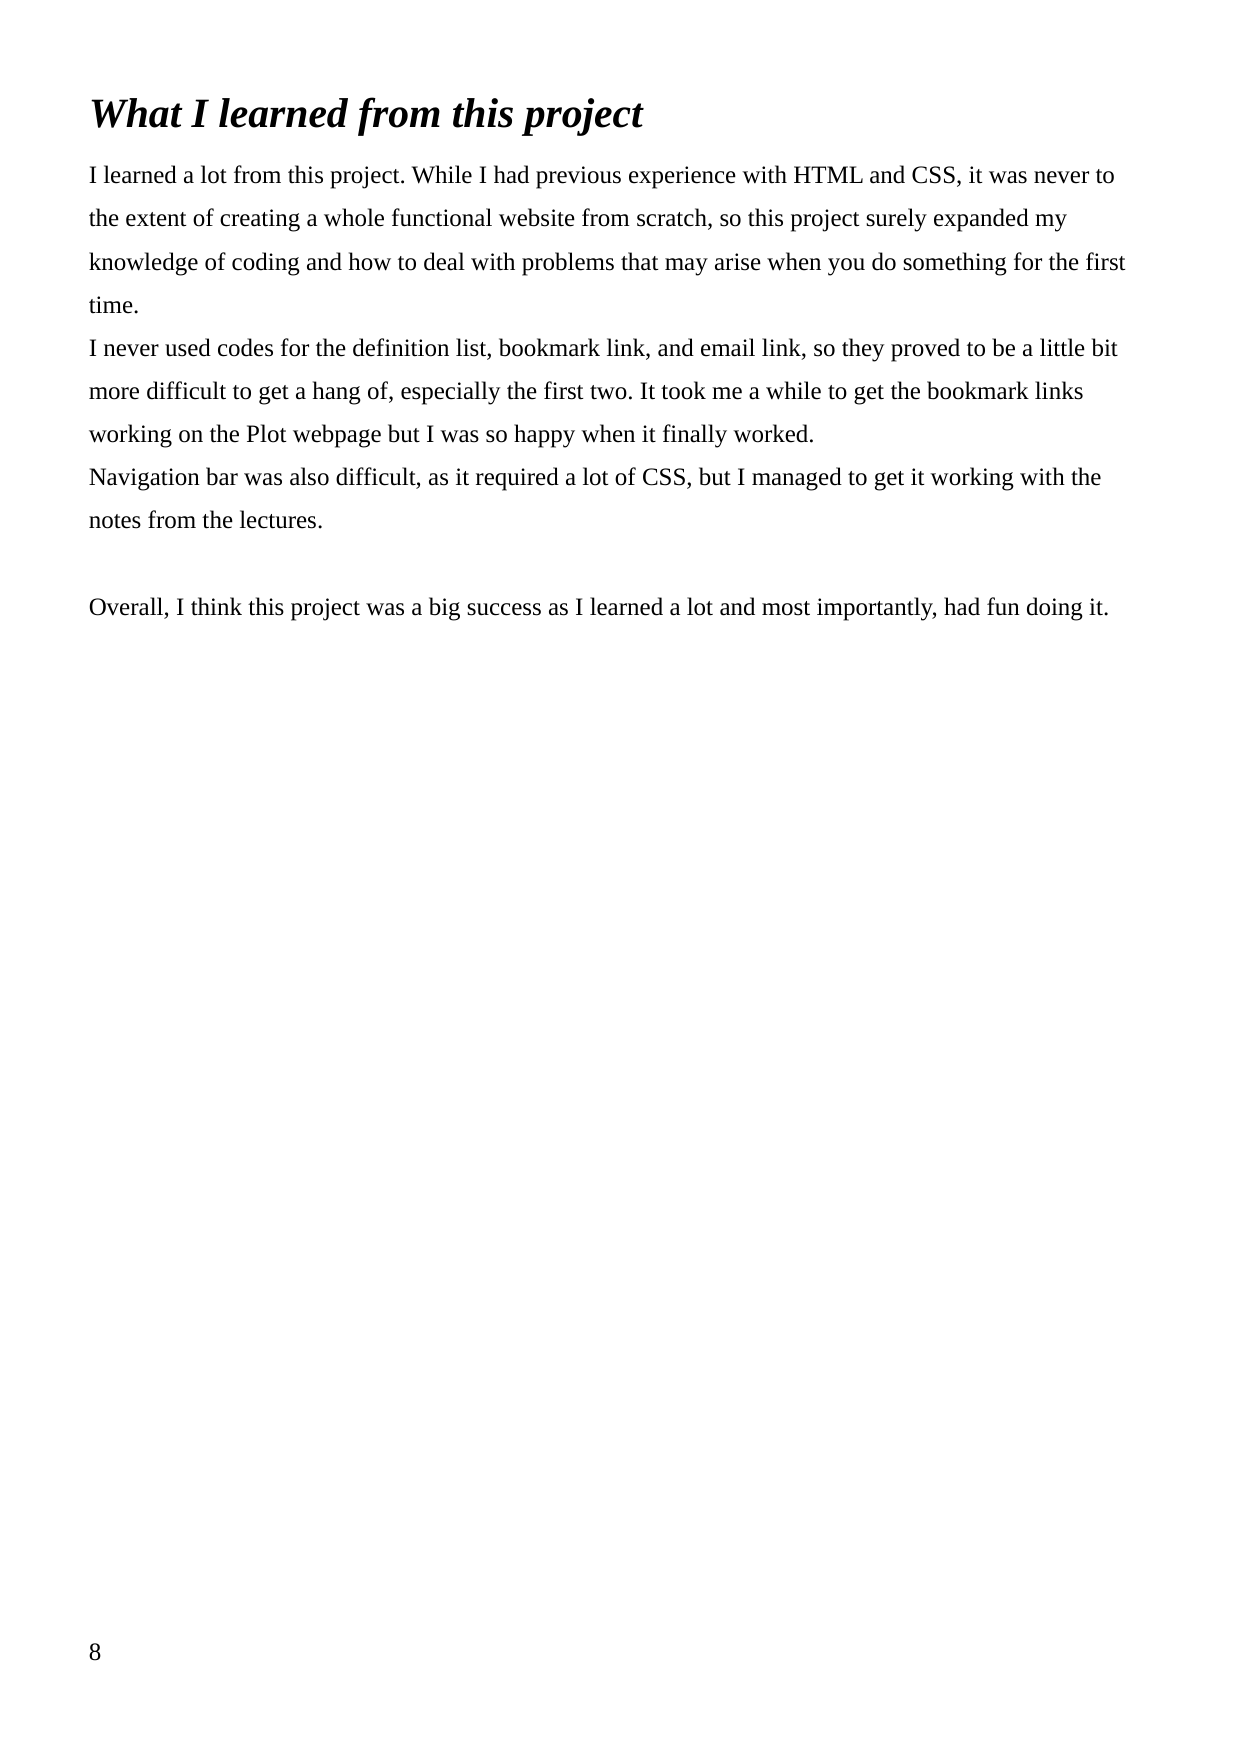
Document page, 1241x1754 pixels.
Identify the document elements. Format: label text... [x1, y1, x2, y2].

text Navigation bar was also difficult, as it required a lot of CSS, but I managed to get it working with the notes from the lectures. [88, 462, 1152, 534]
text I learned a lot from this project. While I had previous experience with HTML and CSS, it was never to the extent of creating a whole functional website from scratch, so this project surely expanded my knowledge of coding and how to deal with problems that may arise when you do something for the first time. [88, 160, 1152, 318]
text I never used codes for the definition list, bookmark link, and email link, so they proved to be a little bit more difficult to get a hang of, especially the first two. It took me a while to get the bookmark links working on the Plot webpage but I was so happy when it finally worked. [88, 333, 1152, 448]
text What I learned from this project [88, 88, 1152, 136]
text Overall, I think this project was a big success as I learned a lot and most importantly, had fun doing it. [88, 592, 1152, 620]
